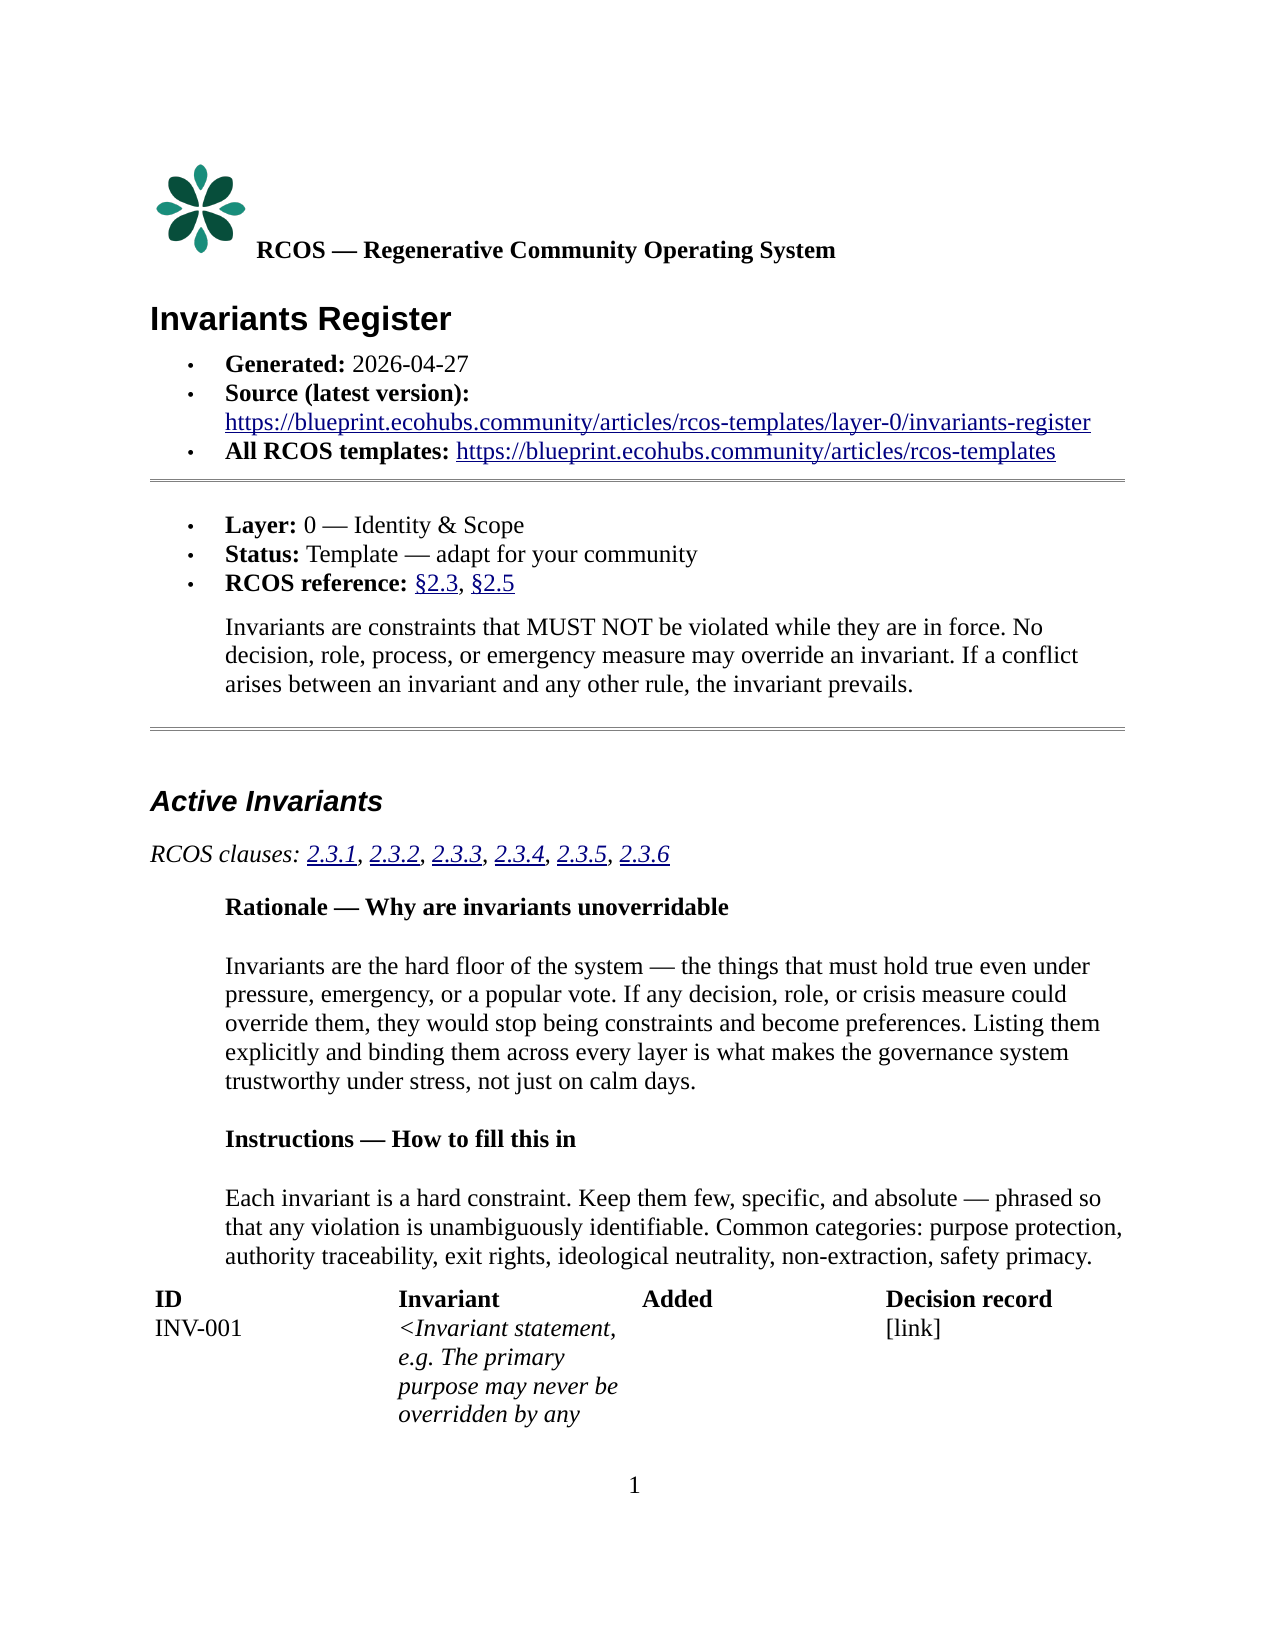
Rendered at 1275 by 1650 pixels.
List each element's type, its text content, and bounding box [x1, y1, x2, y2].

table_header Added [638, 1285, 881, 1313]
subtitle Active Invariants [150, 784, 1125, 818]
text Invariants are the hard floor of the system — the things that must hold true even under pressure, emergency, or a popular vote. If any decision, role, or crisis measure could override them, they would stop being constraints and become preferences. Listing them explicitly and binding them across every layer is what makes the governance system trustworthy under stress, not just on calm days. [225, 951, 1125, 1094]
table_cell [638, 1313, 881, 1428]
list Source (latest version): https://blueprint.ecohubs.community/articles/rcos-templates/layer-0/invariants-register [187, 378, 1125, 436]
table_cell INV-001 [150, 1313, 394, 1428]
table_header Invariant [394, 1285, 637, 1313]
table_header Decision record [881, 1285, 1125, 1313]
table_header ID [150, 1285, 394, 1313]
list RCOS reference: §2.3, §2.5 [187, 568, 1125, 597]
text Rationale — Why are invariants unoverridable [225, 892, 1125, 921]
list All RCOS templates: https://blueprint.ecohubs.community/articles/rcos-templates [187, 436, 1125, 464]
picture [150, 158, 251, 259]
text RCOS clauses: 2.3.1, 2.3.2, 2.3.3, 2.3.4, 2.3.5, 2.3.6 [150, 839, 1125, 868]
text Each invariant is a hard constraint. Keep them few, specific, and absolute — phrased so that any violation is unambiguously identifiable. Common categories: purpose protection, authority traceability, exit rights, ideological neutrality, non-extraction, safety primacy. [225, 1183, 1125, 1269]
table_cell <Invariant statement, e.g. The primary purpose may never be overridden by any [394, 1313, 637, 1428]
text Invariants are constraints that MUST NOT be violated while they are in force. No decision, role, process, or emergency measure may override an invariant. If a conflict arises between an invariant and any other rule, the invariant prevails. [225, 612, 1125, 698]
text Instructions — How to fill this in [225, 1124, 1125, 1153]
list Layer: 0 — Identity & Scope [187, 511, 1125, 539]
list Status: Template — adapt for your community [187, 539, 1125, 568]
list Generated: 2026-04-27 [187, 349, 1125, 378]
table_cell [link] [881, 1313, 1125, 1428]
text RCOS — Regenerative Community Operating System [150, 159, 1125, 264]
subtitle Invariants Register [150, 298, 1125, 337]
